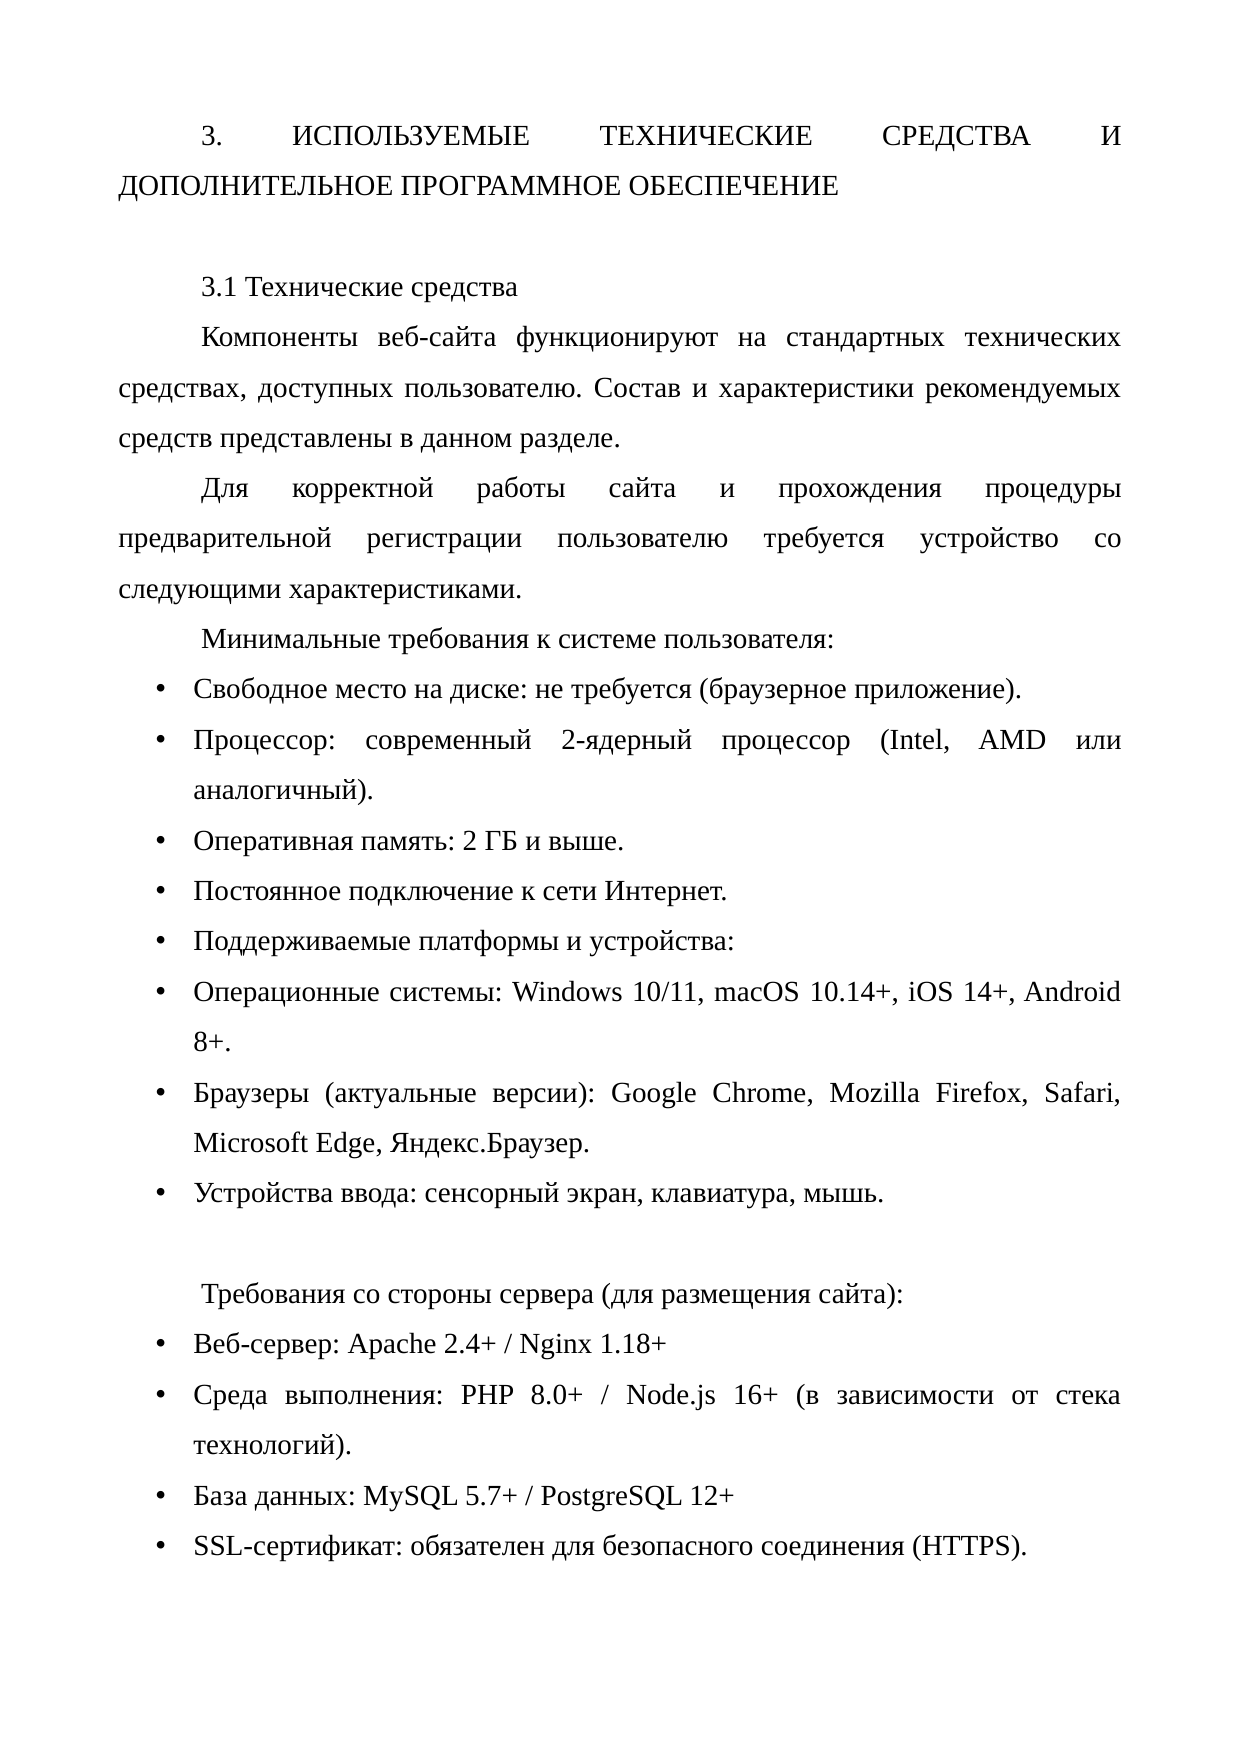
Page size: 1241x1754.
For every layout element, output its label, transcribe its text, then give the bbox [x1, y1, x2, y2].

text Компоненты веб-сайта функционируют на стандартных технических средствах, доступных пользователю. Состав и характеристики рекомендуемых средств представлены в данном разделе. [118, 319, 1122, 453]
list База данных: MySQL 5.7+ / PostgreSQL 12+ [156, 1478, 1122, 1511]
list Свободное место на диске: не требуется (браузерное приложение). [156, 672, 1122, 705]
text Требования со стороны сервера (для размещения сайта): [118, 1276, 1122, 1310]
list Браузеры (актуальные версии): Google Chrome, Mozilla Firefox, Safari, Microsoft Edge, Яндекс.Браузер. [156, 1075, 1122, 1159]
text Для корректной работы сайта и прохождения процедуры предварительной регистрации пользователю требуется устройство со следующими характеристиками. [118, 470, 1122, 604]
text 3. ИСПОЛЬЗУЕМЫЕ ТЕХНИЧЕСКИЕ СРЕДСТВА И ДОПОЛНИТЕЛЬНОЕ ПРОГРАММНОЕ ОБЕСПЕЧЕНИЕ [118, 118, 1122, 202]
list SSL-сертификат: обязателен для безопасного соединения (HTTPS). [156, 1528, 1122, 1562]
list Среда выполнения: PHP 8.0+ / Node.js 16+ (в зависимости от стека технологий). [156, 1377, 1122, 1461]
list Постоянное подключение к сети Интернет. [156, 873, 1122, 907]
list Процессор: современный 2-ядерный процессор (Intel, AMD или аналогичный). [156, 722, 1122, 806]
list Оперативная память: 2 ГБ и выше. [156, 823, 1122, 856]
text Минимальные требования к системе пользователя: [118, 621, 1122, 655]
text 3.1 Технические средства [118, 269, 1122, 303]
list Веб-сервер: Apache 2.4+ / Nginx 1.18+ [156, 1326, 1122, 1360]
list Поддерживаемые платформы и устройства: [156, 923, 1122, 957]
list Устройства ввода: сенсорный экран, клавиатура, мышь. [156, 1175, 1122, 1209]
list Операционные системы: Windows 10/11, macOS 10.14+, iOS 14+, Android 8+. [156, 974, 1122, 1058]
